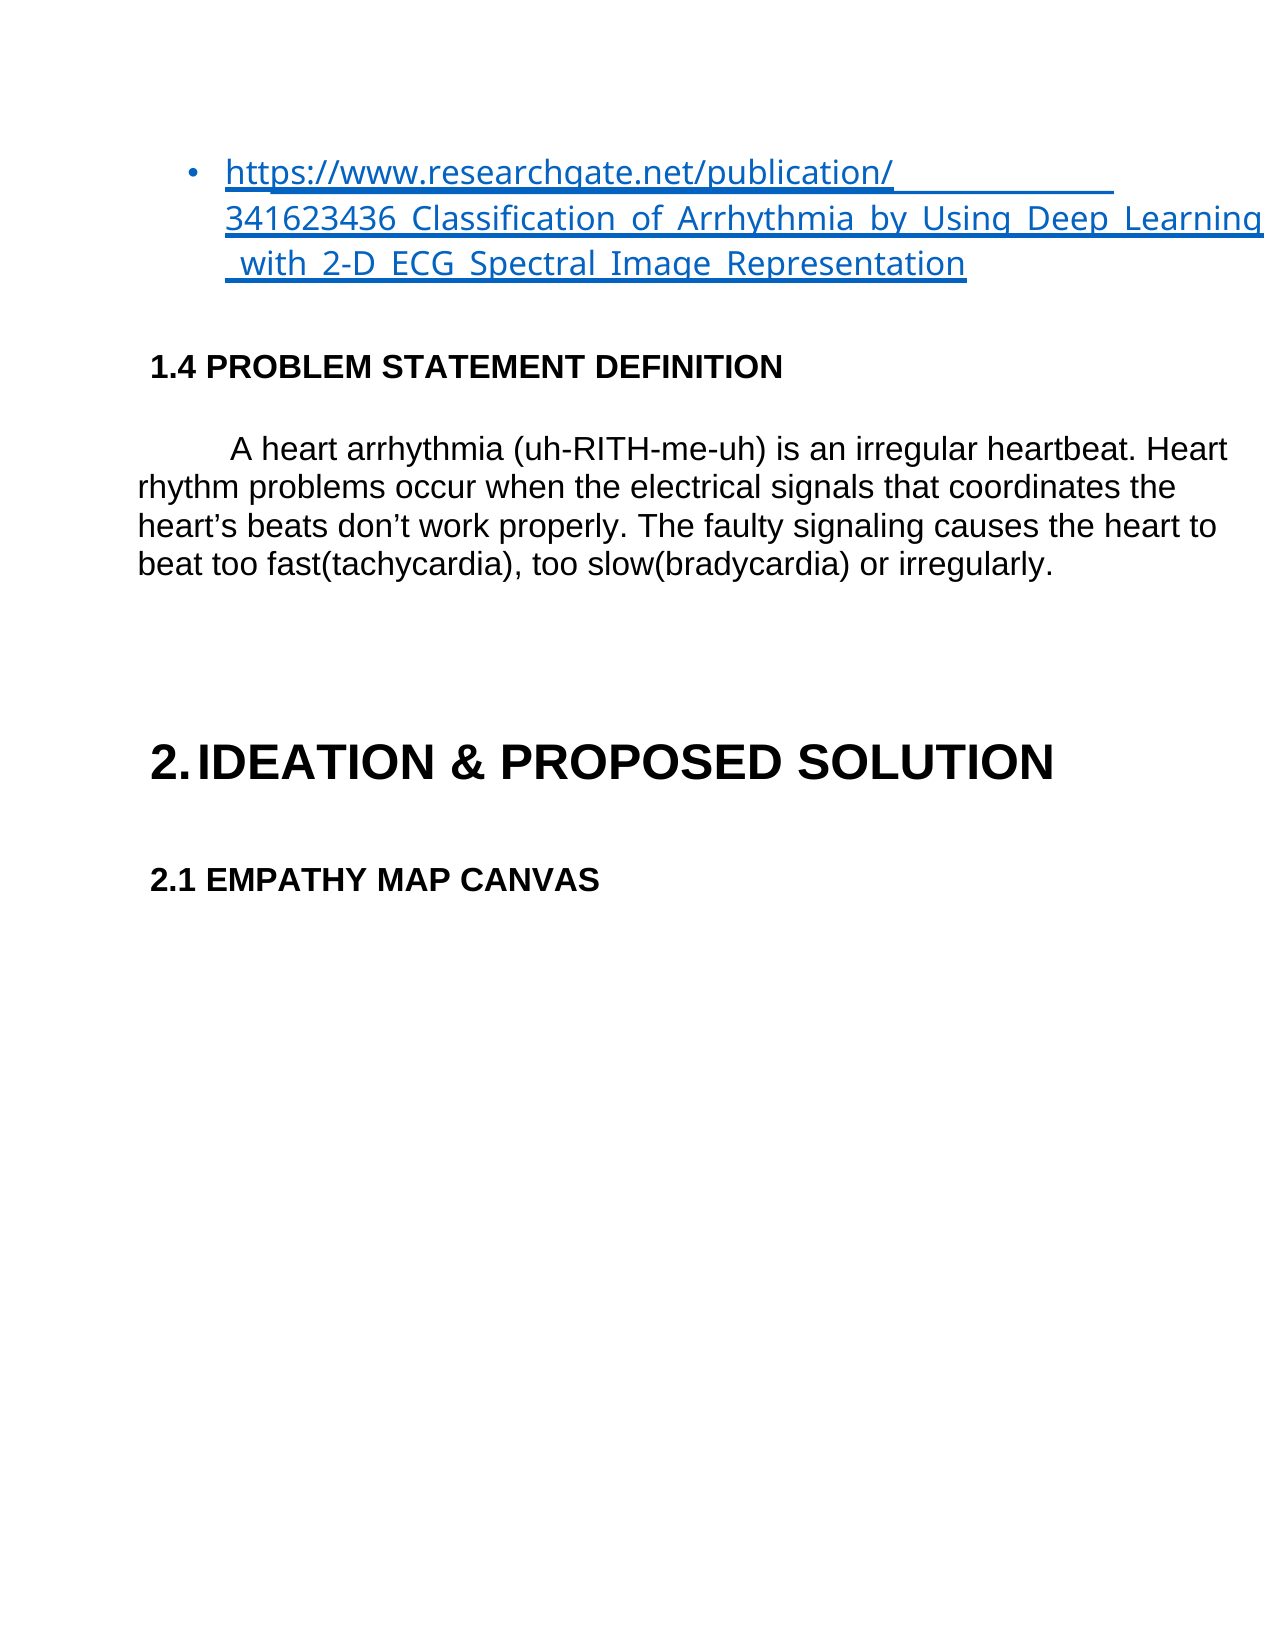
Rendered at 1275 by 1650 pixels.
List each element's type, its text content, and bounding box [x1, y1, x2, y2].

subtitle IDEATION & PROPOSED SOLUTION [150, 732, 1275, 790]
list https://www.researchgate.net/publication/341623436_Classification_of_Arrhythmia_by_Using_Deep_Learning_with_2-D_ECG_Spectral_Image_Representation [187, 149, 1275, 285]
text A heart arrhythmia (uh-RITH-me-uh) is an irregular heartbeat. Heart rhythm problems occur when the electrical signals that coordinates the heart’s beats don’t work properly. The faulty signaling causes the heart to beat too fast(tachycardia), too slow(bradycardia) or irregularly. [137, 429, 1275, 583]
subtitle EMPATHY MAP CANVAS [150, 861, 1275, 899]
list PROBLEM STATEMENT DEFINITION [150, 347, 1275, 386]
